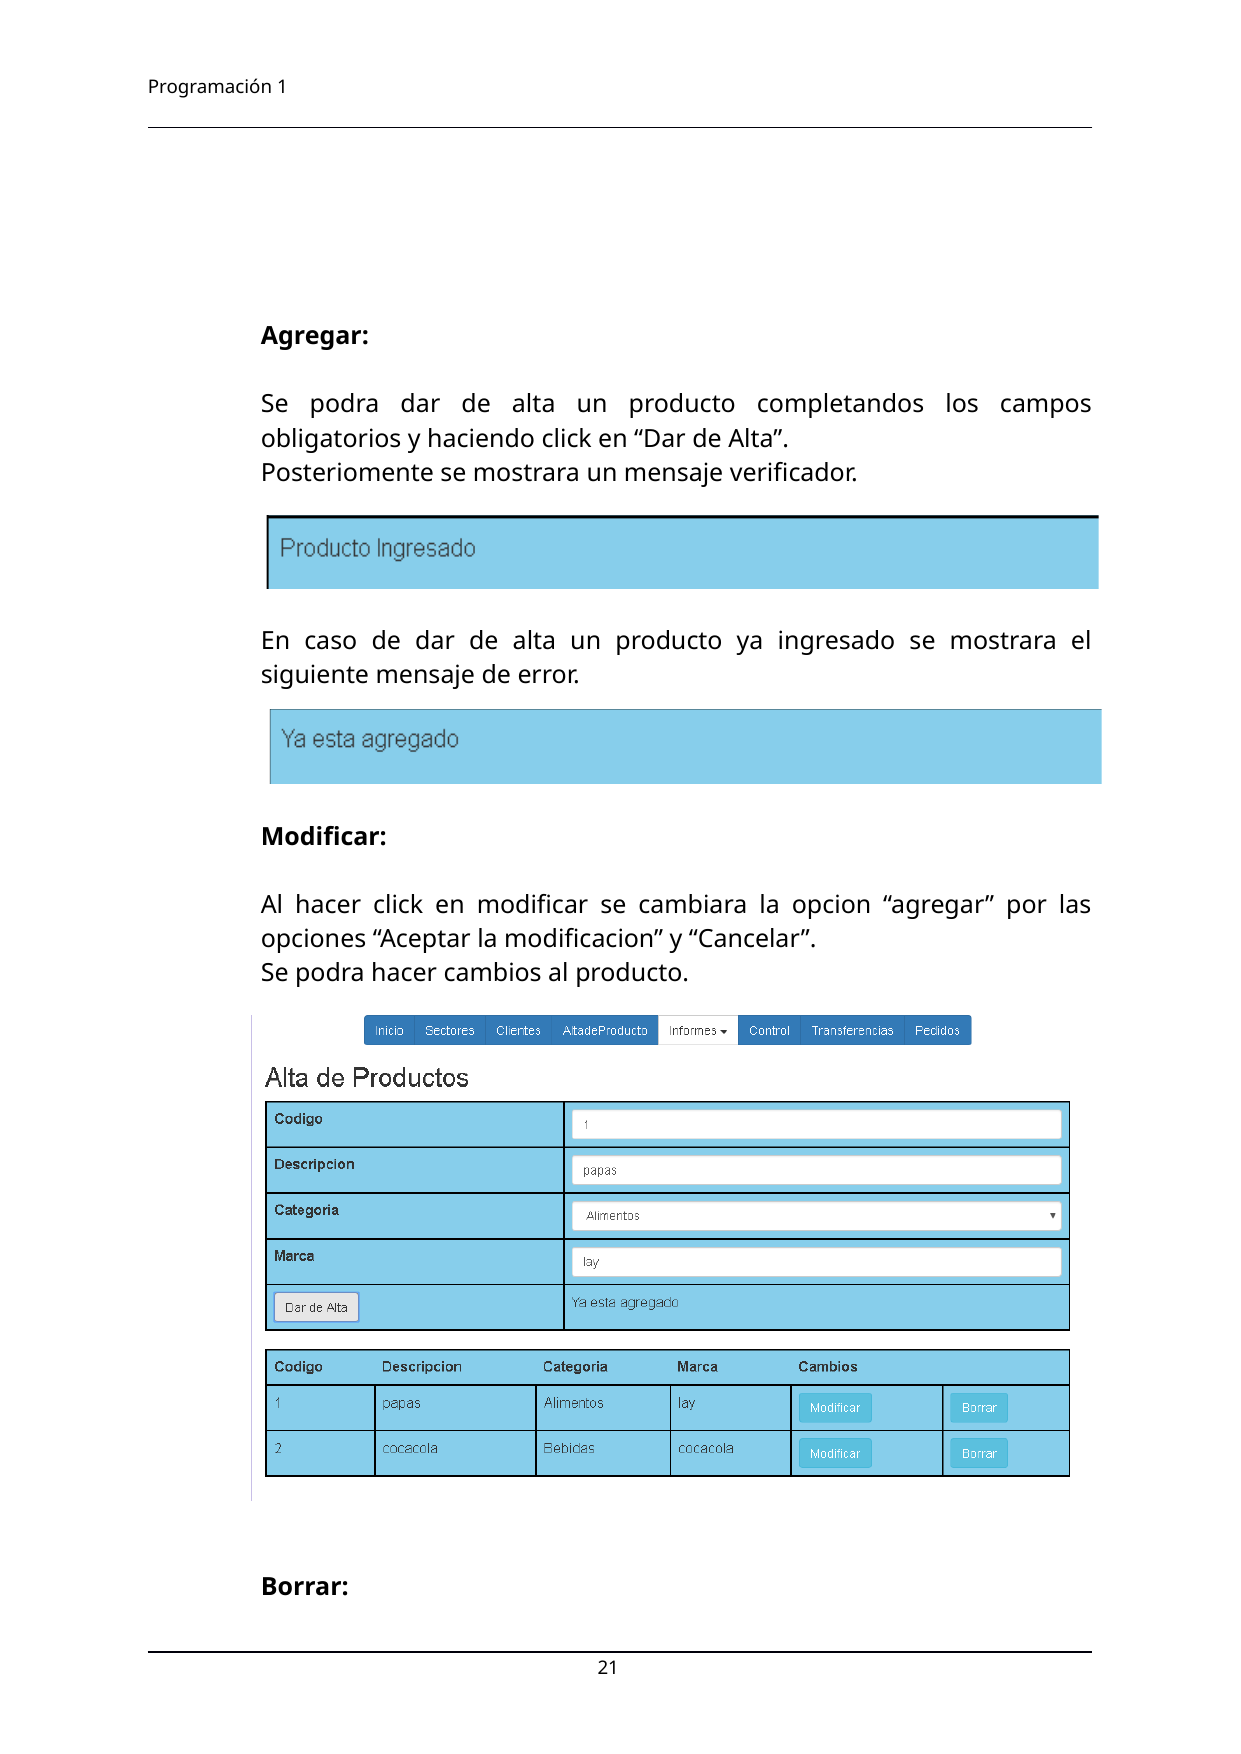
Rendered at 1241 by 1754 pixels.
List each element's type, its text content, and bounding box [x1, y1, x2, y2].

text Borrar: [261, 1569, 1092, 1603]
text Posteriomente se mostrara un mensaje verificador. [261, 454, 1092, 488]
text Se podra dar de alta un producto completandos los campos obligatorios y haciendo click en “Dar de Alta”. [261, 386, 1092, 454]
text Al hacer click en modificar se cambiara la opcion “agregar” por las opciones “Aceptar la modificacion” y “Cancelar”. [261, 886, 1092, 954]
text Modificar: [261, 818, 1092, 852]
text Se podra hacer cambios al producto. [261, 954, 1092, 988]
text Agregar: [261, 318, 1092, 352]
text En caso de dar de alta un producto ya ingresado se mostrara el siguiente mensaje de error. [261, 622, 1092, 690]
